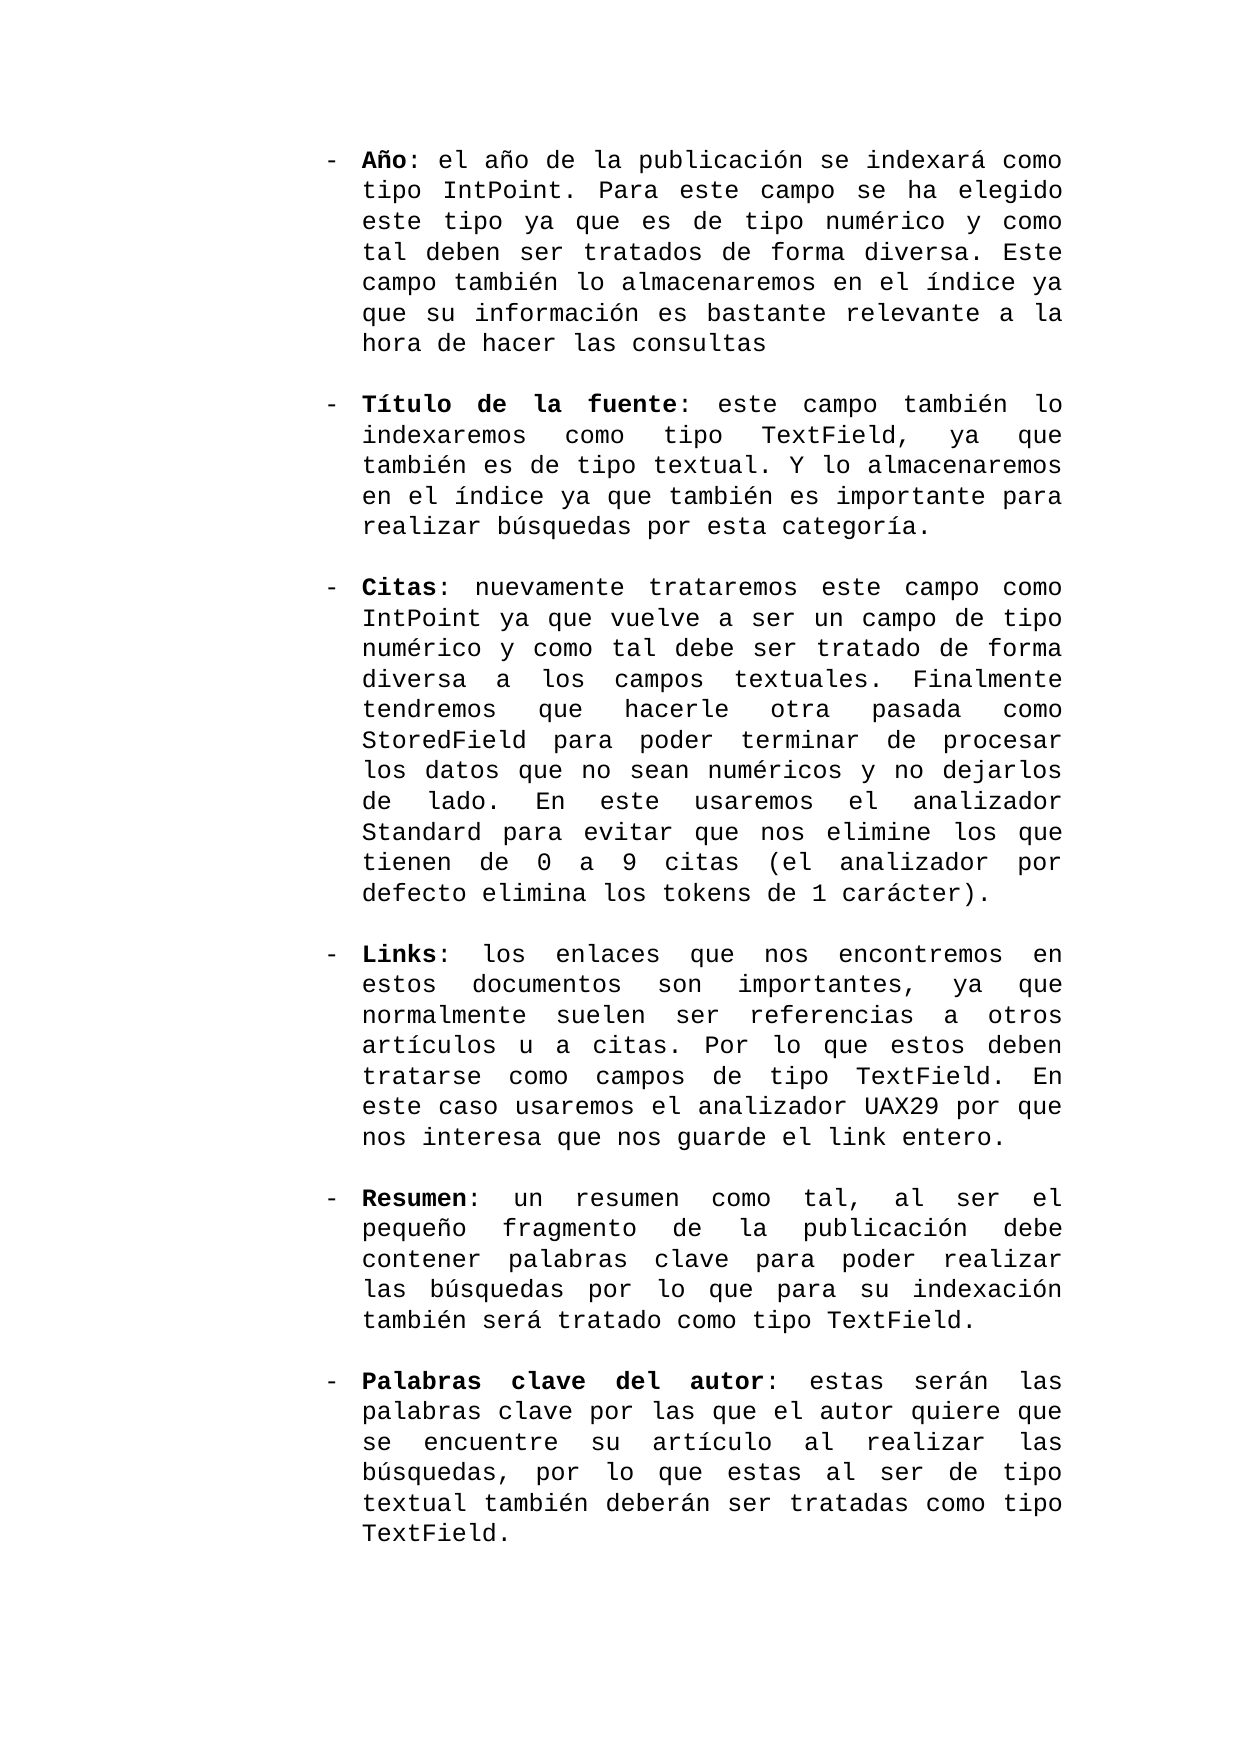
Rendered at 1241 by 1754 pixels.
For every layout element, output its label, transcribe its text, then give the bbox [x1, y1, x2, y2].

list Año: el año de la publicación se indexará como tipo IntPoint. Para este campo se ha elegido este tipo ya que es de tipo numérico y como tal deben ser tratados de forma diversa. Este campo también lo almacenaremos en el índice ya que su información es bastante relevante a la hora de hacer las consultas [324, 148, 1063, 359]
list Resumen: un resumen como tal, al ser el pequeño fragmento de la publicación debe contener palabras clave para poder realizar las búsquedas por lo que para su indexación también será tratado como tipo TextField. [324, 1185, 1063, 1336]
list Título de la fuente: este campo también lo indexaremos como tipo TextField, ya que también es de tipo textual. Y lo almacenaremos en el índice ya que también es importante para realizar búsquedas por esta categoría. [324, 392, 1063, 542]
list Palabras clave del autor: estas serán las palabras clave por las que el autor quiere que se encuentre su artículo al realizar las búsquedas, por lo que estas al ser de tipo textual también deberán ser tratadas como tipo TextField. [324, 1368, 1063, 1549]
list Citas: nuevamente trataremos este campo como IntPoint ya que vuelve a ser un campo de tipo numérico y como tal debe ser tratado de forma diversa a los campos textuales. Finalmente tendremos que hacerle otra pasada como StoredField para poder terminar de procesar los datos que no sean numéricos y no dejarlos de lado. En este usaremos el analizador Standard para evitar que nos elimine los que tienen de 0 a 9 citas (el analizador por defecto elimina los tokens de 1 carácter). [324, 575, 1063, 908]
list Links: los enlaces que nos encontremos en estos documentos son importantes, ya que normalmente suelen ser referencias a otros artículos u a citas. Por lo que estos deben tratarse como campos de tipo TextField. En este caso usaremos el analizador UAX29 por que nos interesa que nos guarde el link entero. [324, 941, 1063, 1153]
